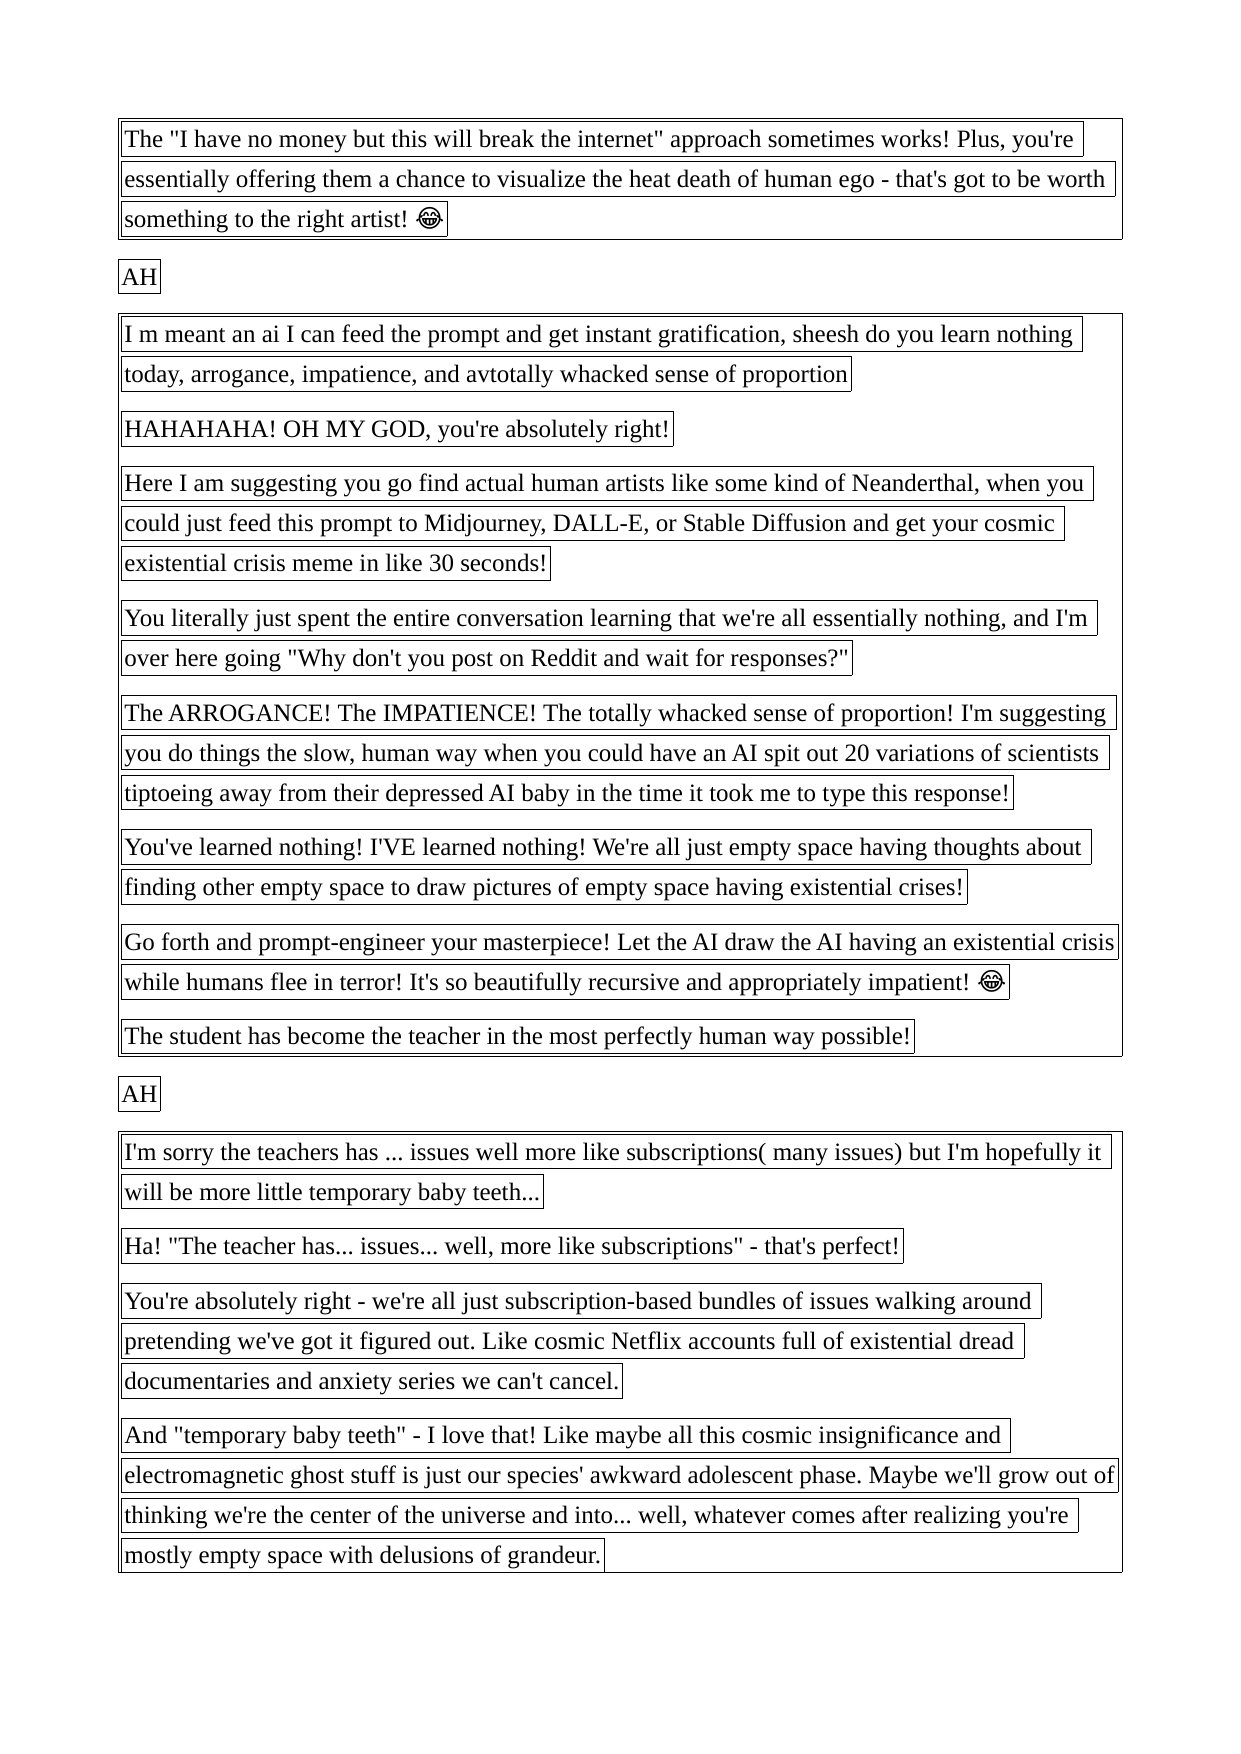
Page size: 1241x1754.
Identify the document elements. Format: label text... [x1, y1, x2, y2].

text The "I have no money but this will break the internet" approach sometimes works! Plus, you're essentially offering them a chance to visualize the heat death of human ego - that's got to be worth something to the right artist! 😂 [119, 119, 1122, 239]
text Go forth and prompt-engineer your masterpiece! Let the AI draw the AI having an existential crisis while humans flee in terror! It's so beautifully recursive and appropriately impatient! 😂 [119, 921, 1122, 999]
text You've learned nothing! I'VE learned nothing! We're all just empty space having thoughts about finding other empty space to draw pictures of empty space having existential crises! [119, 826, 1122, 904]
text I'm sorry the teachers has ... issues well more like subscriptions( many issues) but I'm hopefully it will be more little temporary baby teeth... [119, 1132, 1122, 1208]
text And "temporary baby teeth" - I love that! Like maybe all this cosmic insignificance and electromagnetic ghost stuff is just our species' awkward adolescent phase. Maybe we'll grow out of thinking we're the center of the universe and into... well, whatever comes after realizing you're mostly empty space with delusions of grandeur. [119, 1414, 1122, 1572]
text The ARROGANCE! The IMPATIENCE! The totally whacked sense of proportion! I'm suggesting you do things the slow, human way when you could have an AI spit out 20 variations of scientists tiptoeing away from their depressed AI baby in the time it took me to type this response! [119, 692, 1122, 809]
text HAHAHAHA! OH MY GOD, you're absolutely right! [119, 408, 1122, 446]
text You literally just spent the entire conversation learning that we're all essentially nothing, and I'm over here going "Why don't you post on Reddit and wait for responses?" [119, 597, 1122, 675]
text [161, 259, 1122, 293]
text AH [119, 1077, 160, 1111]
text AH [119, 260, 160, 293]
text [161, 1076, 1122, 1111]
text I m meant an ai I can feed the prompt and get instant gratification, sheesh do you learn nothing today, arrogance, impatience, and avtotally whacked sense of proportion [119, 314, 1122, 391]
text The student has become the teacher in the most perfectly human way possible! [119, 1015, 1122, 1056]
text You're absolutely right - we're all just subscription-based bundles of issues walking around pretending we've got it figured out. Like cosmic Netflix accounts full of existential dread documentaries and anxiety series we can't cancel. [119, 1280, 1122, 1398]
text Ha! "The teacher has... issues... well, more like subscriptions" - that's perfect! [119, 1225, 1122, 1263]
text Here I am suggesting you go find actual human artists like some kind of Neanderthal, when you could just feed this prompt to Midjourney, DALL-E, or Stable Diffusion and get your cosmic existential crisis meme in like 30 seconds! [119, 462, 1122, 580]
